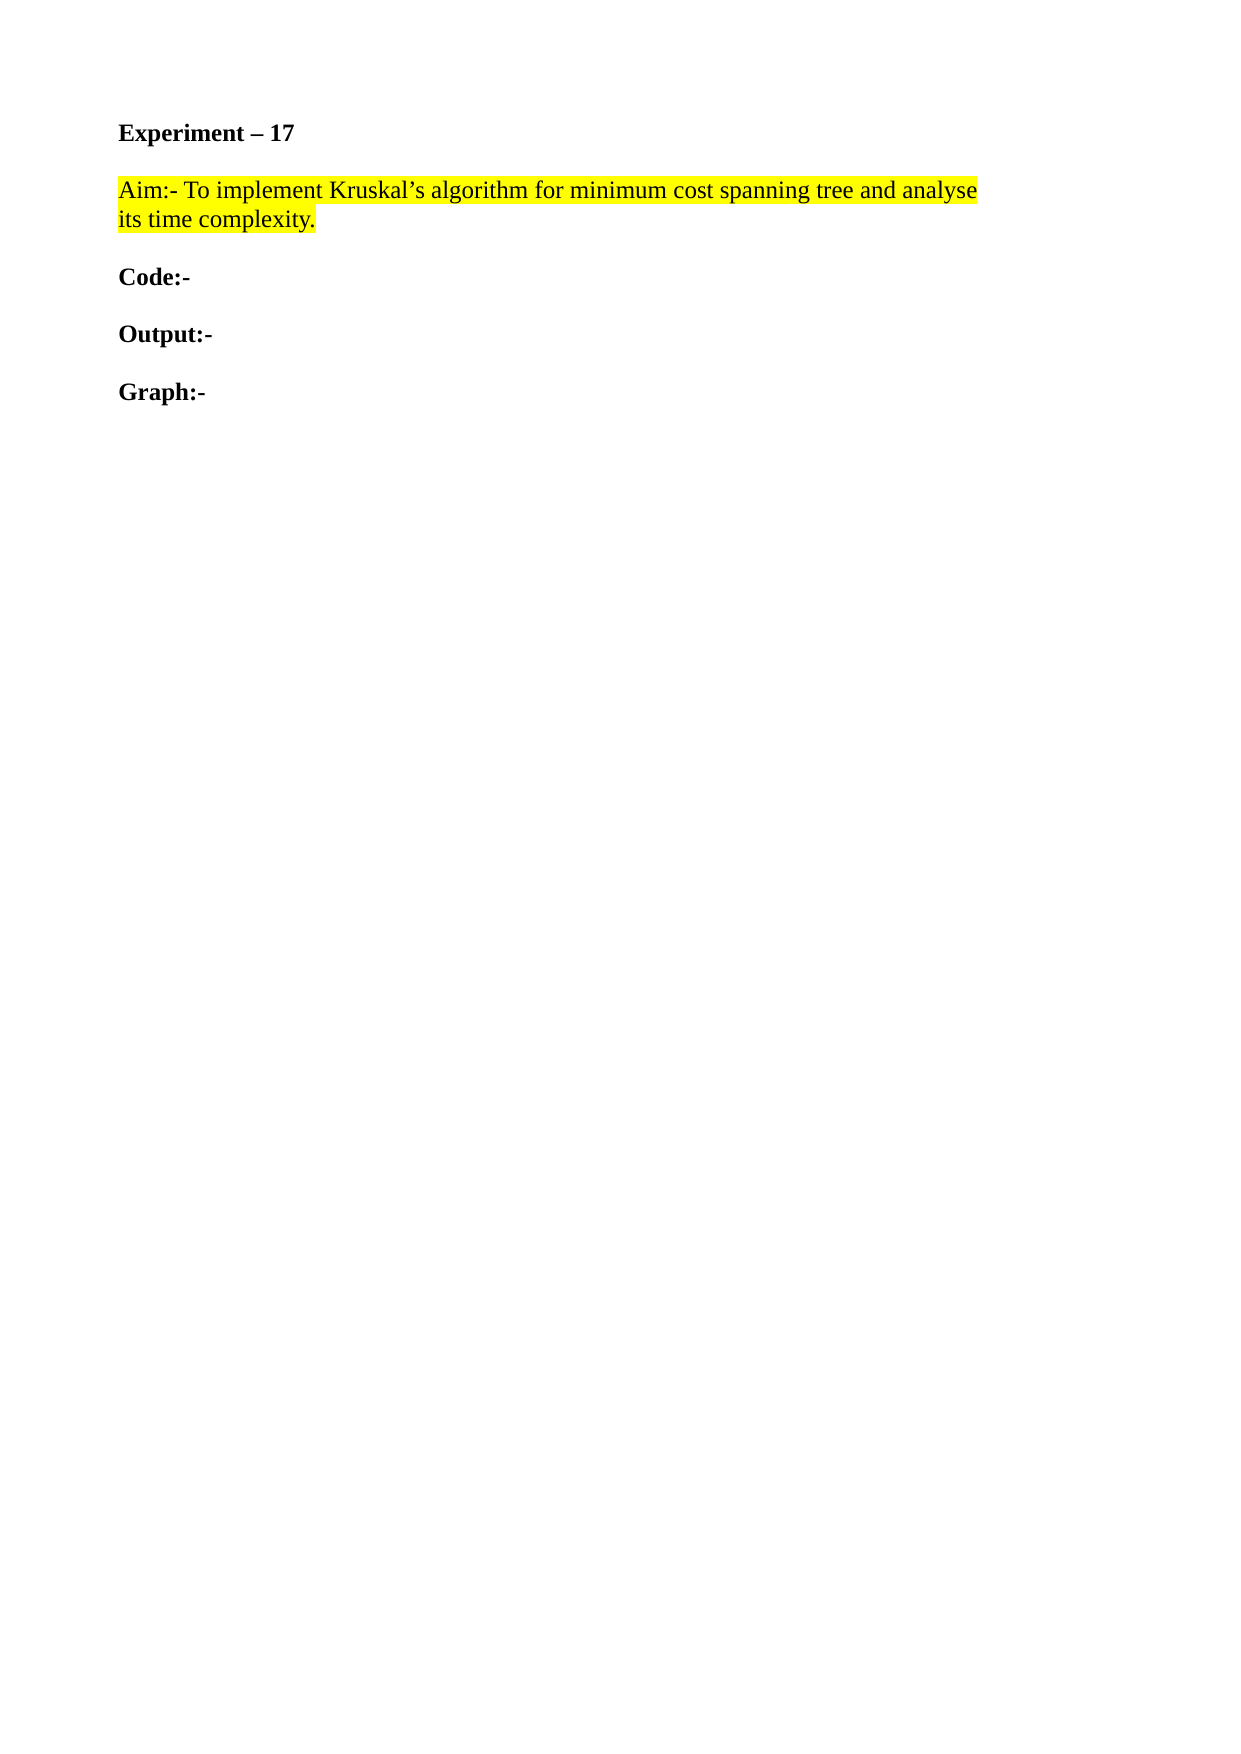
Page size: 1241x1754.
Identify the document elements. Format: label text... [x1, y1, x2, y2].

text Output:- [118, 319, 1122, 348]
text Aim:- To implement Kruskal’s algorithm for minimum cost spanning tree and analyse [118, 176, 1122, 204]
text Code:- [118, 262, 1122, 291]
text Experiment – 17 [118, 118, 1122, 147]
text its time complexity. [118, 204, 1122, 233]
text Graph:- [118, 377, 1122, 406]
